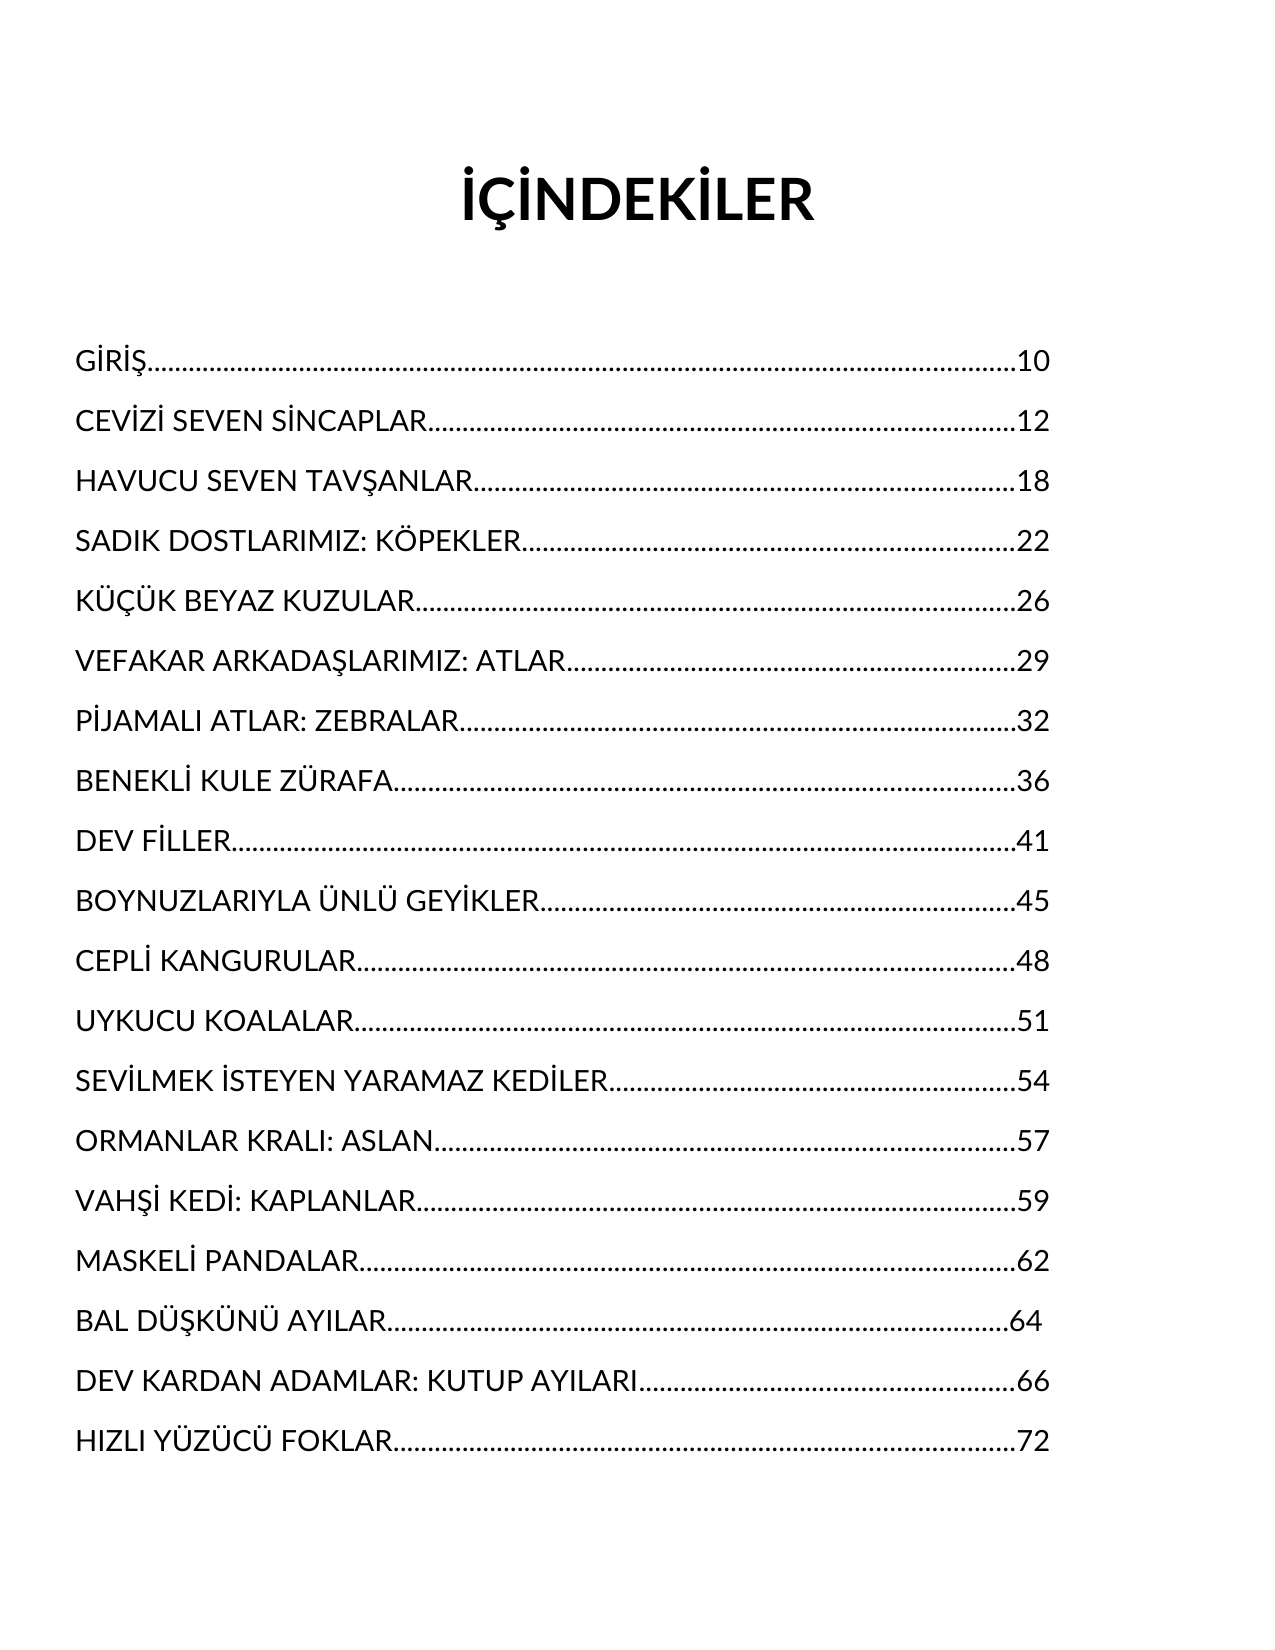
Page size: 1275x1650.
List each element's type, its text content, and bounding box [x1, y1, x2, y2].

subtitle İÇİNDEKİLER [75, 162, 1200, 232]
subtitle KÜÇÜK BEYAZ KUZULAR 26 [75, 583, 1200, 618]
subtitle VAHŞİ KEDİ: KAPLANLAR 59 [75, 1183, 1200, 1218]
subtitle VEFAKAR ARKADAŞLARIMIZ: ATLAR 29 [75, 643, 1200, 678]
subtitle DEV FİLLER 41 [75, 823, 1200, 858]
subtitle BAL DÜŞKÜNÜ AYILAR 64 [75, 1303, 1200, 1338]
subtitle ORMANLAR KRALI: ASLAN 57 [75, 1123, 1200, 1158]
subtitle SEVİLMEK İSTEYEN YARAMAZ KEDİLER 54 [75, 1063, 1200, 1098]
subtitle CEPLİ KANGURULAR 48 [75, 943, 1200, 978]
subtitle HIZLI YÜZÜCÜ FOKLAR 72 [75, 1423, 1200, 1458]
subtitle CEVİZİ SEVEN SİNCAPLAR 12 [75, 403, 1200, 438]
subtitle GİRİŞ 10 [75, 343, 1200, 378]
subtitle SADIK DOSTLARIMIZ: KÖPEKLER 22 [75, 523, 1200, 558]
subtitle UYKUCU KOALALAR 51 [75, 1003, 1200, 1038]
subtitle DEV KARDAN ADAMLAR: KUTUP AYILARI 66 [75, 1363, 1200, 1398]
subtitle BENEKLİ KULE ZÜRAFA 36 [75, 763, 1200, 798]
subtitle PİJAMALI ATLAR: ZEBRALAR 32 [75, 703, 1200, 738]
subtitle BOYNUZLARIYLA ÜNLÜ GEYİKLER 45 [75, 883, 1200, 918]
subtitle HAVUCU SEVEN TAVŞANLAR 18 [75, 463, 1200, 498]
subtitle MASKELİ PANDALAR 62 [75, 1243, 1200, 1278]
